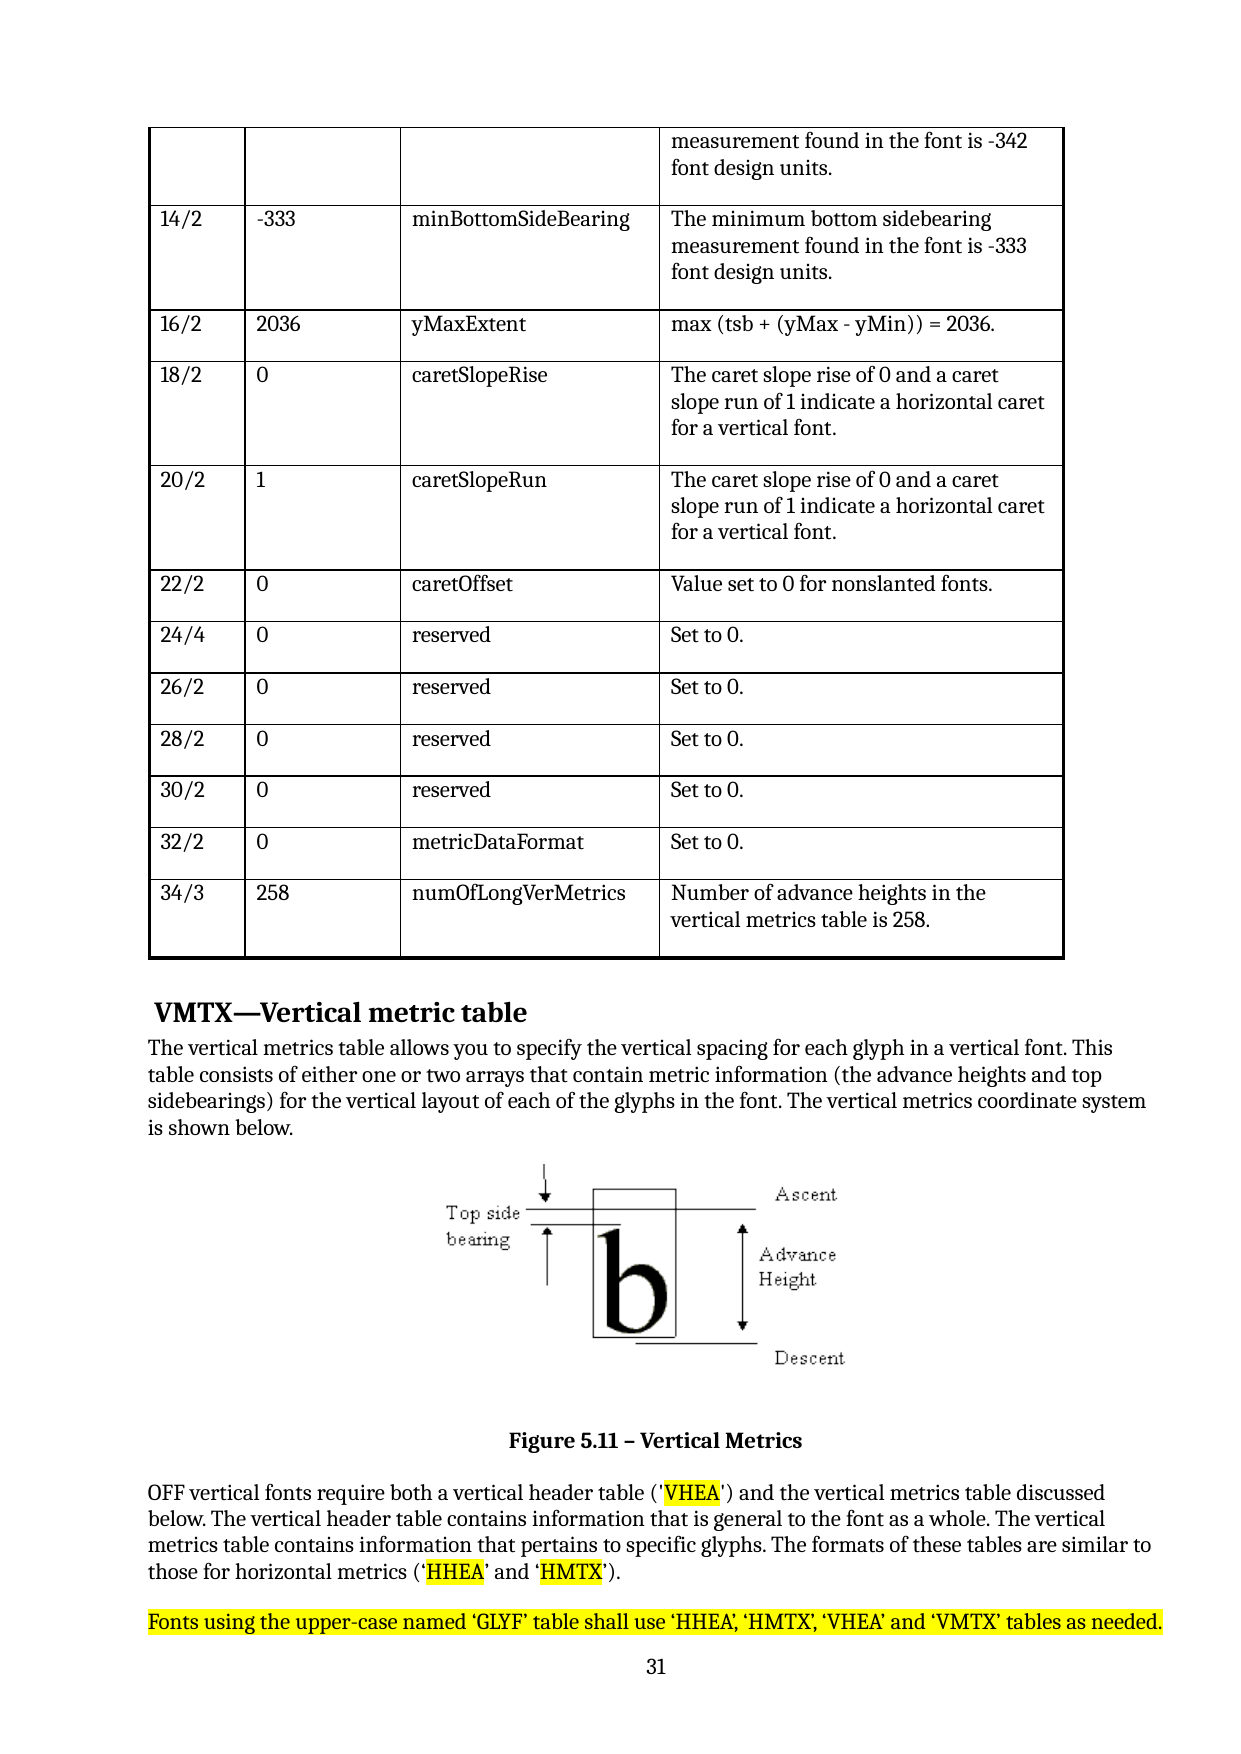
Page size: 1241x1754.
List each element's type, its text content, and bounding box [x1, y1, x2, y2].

table_cell 0 [246, 622, 400, 672]
table_cell minBottomSideBearing [401, 206, 659, 309]
table_cell Set to 0. [660, 777, 1062, 827]
table_cell 1 [246, 466, 400, 569]
table_cell 22/2 [151, 571, 244, 621]
table_cell caretOffset [401, 571, 659, 621]
table_cell measurement found in the font is -342 font design units. [660, 128, 1062, 205]
table_cell 258 [246, 880, 400, 956]
subtitle VMTX—Vertical metric table [148, 997, 1163, 1030]
table_cell The caret slope rise of 0 and a caret slope run of 1 indicate a horizontal caret for a vertical font. [660, 466, 1062, 569]
table_cell reserved [401, 777, 659, 827]
picture [445, 1164, 866, 1374]
table_cell Set to 0. [660, 725, 1062, 775]
table_cell Set to 0. [660, 828, 1062, 878]
table_cell 0 [246, 777, 400, 827]
table_cell 0 [246, 571, 400, 621]
table_cell Set to 0. [660, 674, 1062, 724]
table_cell [401, 128, 659, 205]
table_cell [151, 128, 244, 205]
table_cell 34/3 [151, 880, 244, 956]
table_cell caretSlopeRun [401, 466, 659, 569]
table_cell Value set to 0 for nonslanted fonts. [660, 571, 1062, 621]
text Fonts using the upper-case named ‘GLYF’ table shall use ‘HHEA’, ‘HMTX’, ‘VHEA’ and ‘VMTX’ tables as needed. [148, 1609, 1163, 1635]
table_cell The minimum bottom sidebearing measurement found in the font is -333 font design units. [660, 206, 1062, 309]
table_cell Set to 0. [660, 622, 1062, 672]
table_cell max (tsb + (yMax - yMin)) = 2036. [660, 311, 1062, 361]
text The vertical metrics table allows you to specify the vertical spacing for each glyph in a vertical font. This table consists of either one or two arrays that contain metric information (the advance heights and top sidebearings) for the vertical layout of each of the glyphs in the font. The vertical metrics coordinate system is shown below. [148, 1035, 1163, 1141]
table_cell 0 [246, 725, 400, 775]
table_cell 2036 [246, 311, 400, 361]
table_cell 32/2 [151, 828, 244, 878]
table_cell metricDataFormat [401, 828, 659, 878]
text OFF vertical fonts require both a vertical header table ('VHEA') and the vertical metrics table discussed below. The vertical header table contains information that is general to the font as a whole. The vertical metrics table contains information that pertains to specific glyphs. The formats of these tables are similar to those for horizontal metrics (‘HHEA’ and ‘HMTX’). [148, 1479, 1163, 1585]
table_cell 20/2 [151, 466, 244, 569]
text Figure 5.11 – Vertical Metrics [148, 1428, 1163, 1454]
table_cell -333 [246, 206, 400, 309]
table_cell 24/4 [151, 622, 244, 672]
table_cell yMaxExtent [401, 311, 659, 361]
table_cell numOfLongVerMetrics [401, 880, 659, 956]
table_cell 30/2 [151, 777, 244, 827]
table_cell 18/2 [151, 362, 244, 465]
table_cell reserved [401, 622, 659, 672]
table_cell reserved [401, 674, 659, 724]
table_cell Number of advance heights in the vertical metrics table is 258. [660, 880, 1062, 956]
table_cell [246, 128, 400, 205]
table_cell 26/2 [151, 674, 244, 724]
table_cell caretSlopeRise [401, 362, 659, 465]
table_cell The caret slope rise of 0 and a caret slope run of 1 indicate a horizontal caret for a vertical font. [660, 362, 1062, 465]
table_cell 16/2 [151, 311, 244, 361]
table_cell 28/2 [151, 725, 244, 775]
table_cell 0 [246, 362, 400, 465]
table_cell 14/2 [151, 206, 244, 309]
table_cell 0 [246, 828, 400, 878]
table_cell reserved [401, 725, 659, 775]
table_cell 0 [246, 674, 400, 724]
